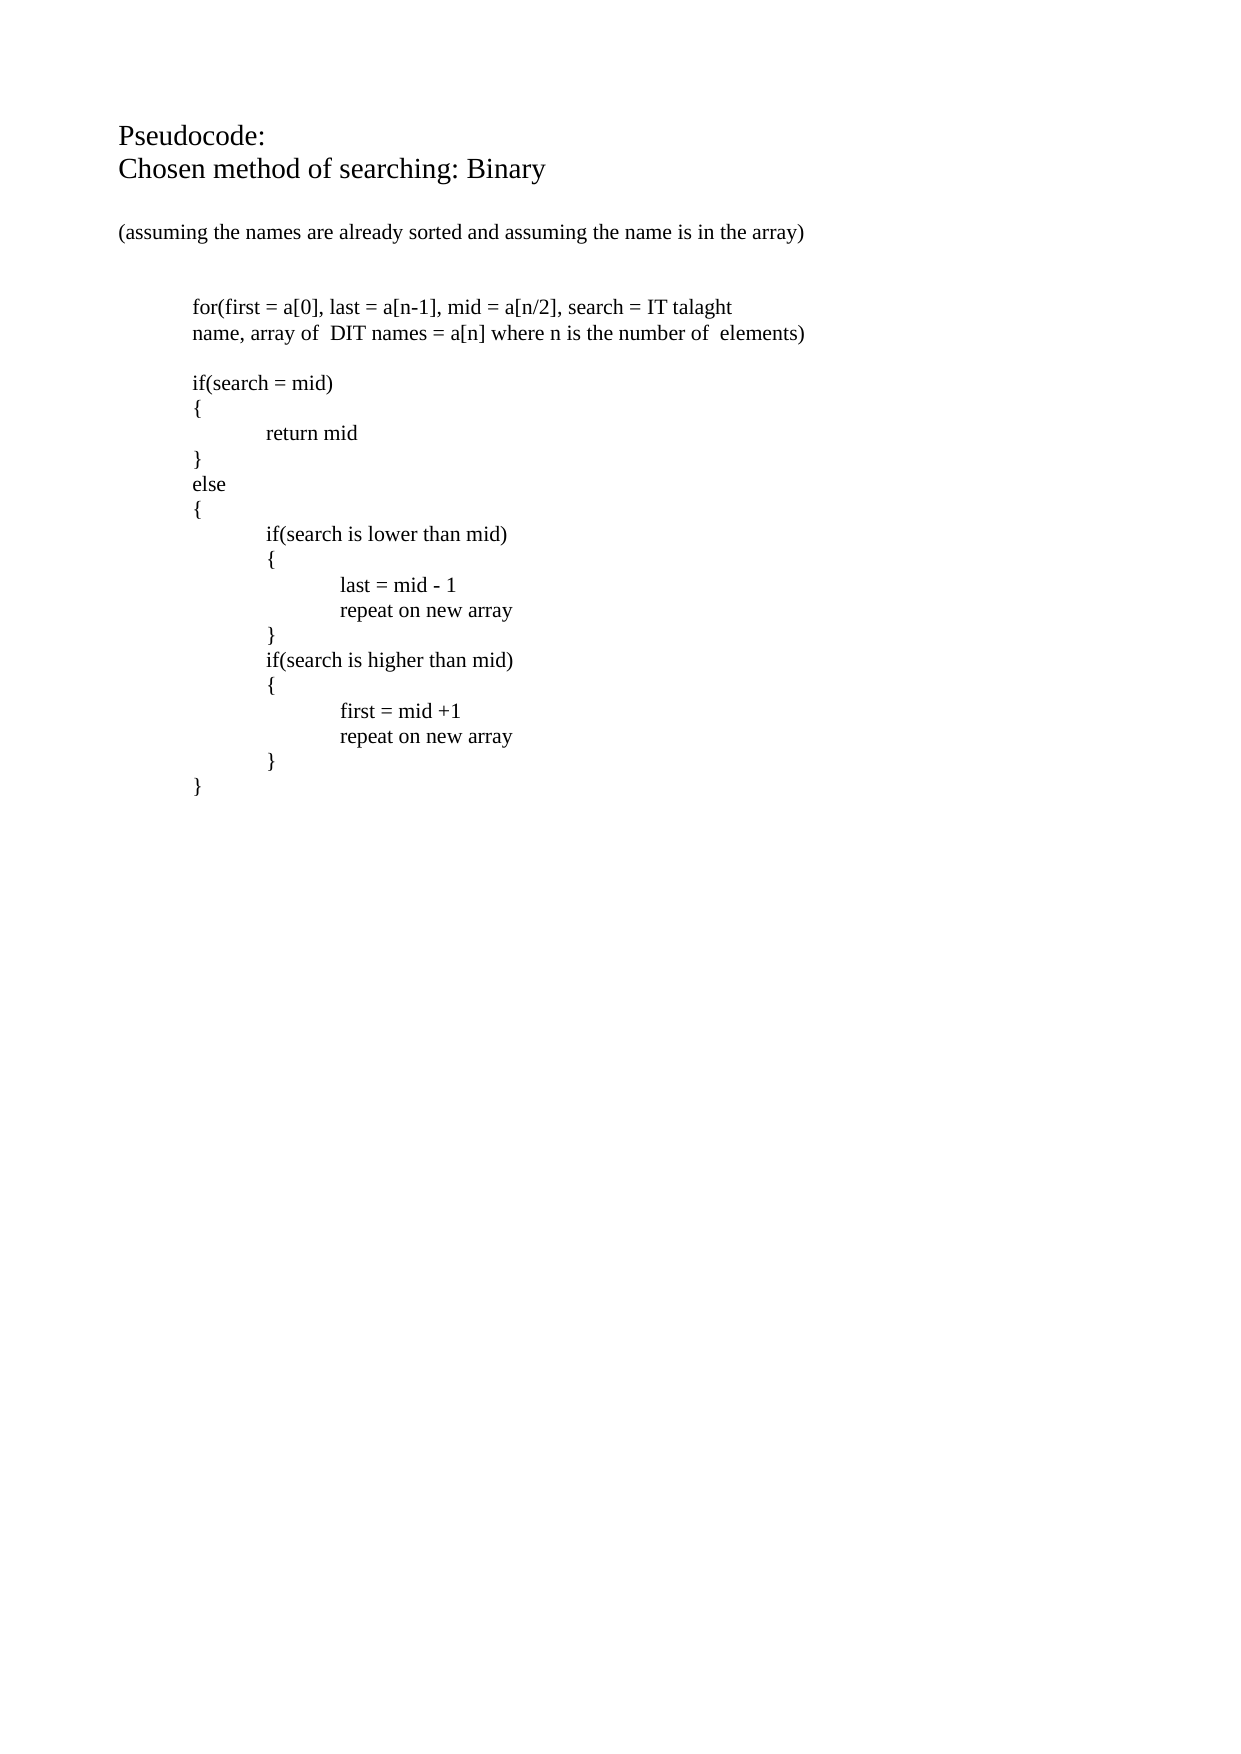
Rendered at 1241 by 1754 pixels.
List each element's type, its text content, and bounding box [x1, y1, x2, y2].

text name, array of DIT names = a[n] where n is the number of elements) [118, 319, 1122, 345]
text first = mid +1 [118, 698, 1122, 723]
text if(search is lower than mid) [118, 521, 1122, 546]
text { [118, 672, 1122, 698]
text repeat on new array [118, 723, 1122, 748]
text last = mid - 1 [118, 572, 1122, 597]
text } [118, 622, 1122, 647]
text } [118, 748, 1122, 773]
text for(first = a[0], last = a[n-1], mid = a[n/2], search = IT talaght [118, 294, 1122, 319]
text (assuming the names are already sorted and assuming the name is in the array) [118, 219, 1122, 244]
text { [118, 496, 1122, 521]
text return mid [118, 420, 1122, 446]
text else [118, 471, 1122, 496]
text { [118, 395, 1122, 420]
text } [118, 773, 1122, 798]
text } [118, 446, 1122, 471]
text { [118, 546, 1122, 572]
text if(search = mid) [118, 370, 1122, 395]
text Pseudocode: [118, 118, 1122, 152]
text repeat on new array [118, 597, 1122, 622]
text if(search is higher than mid) [118, 647, 1122, 672]
text Chosen method of searching: Binary [118, 152, 1122, 185]
